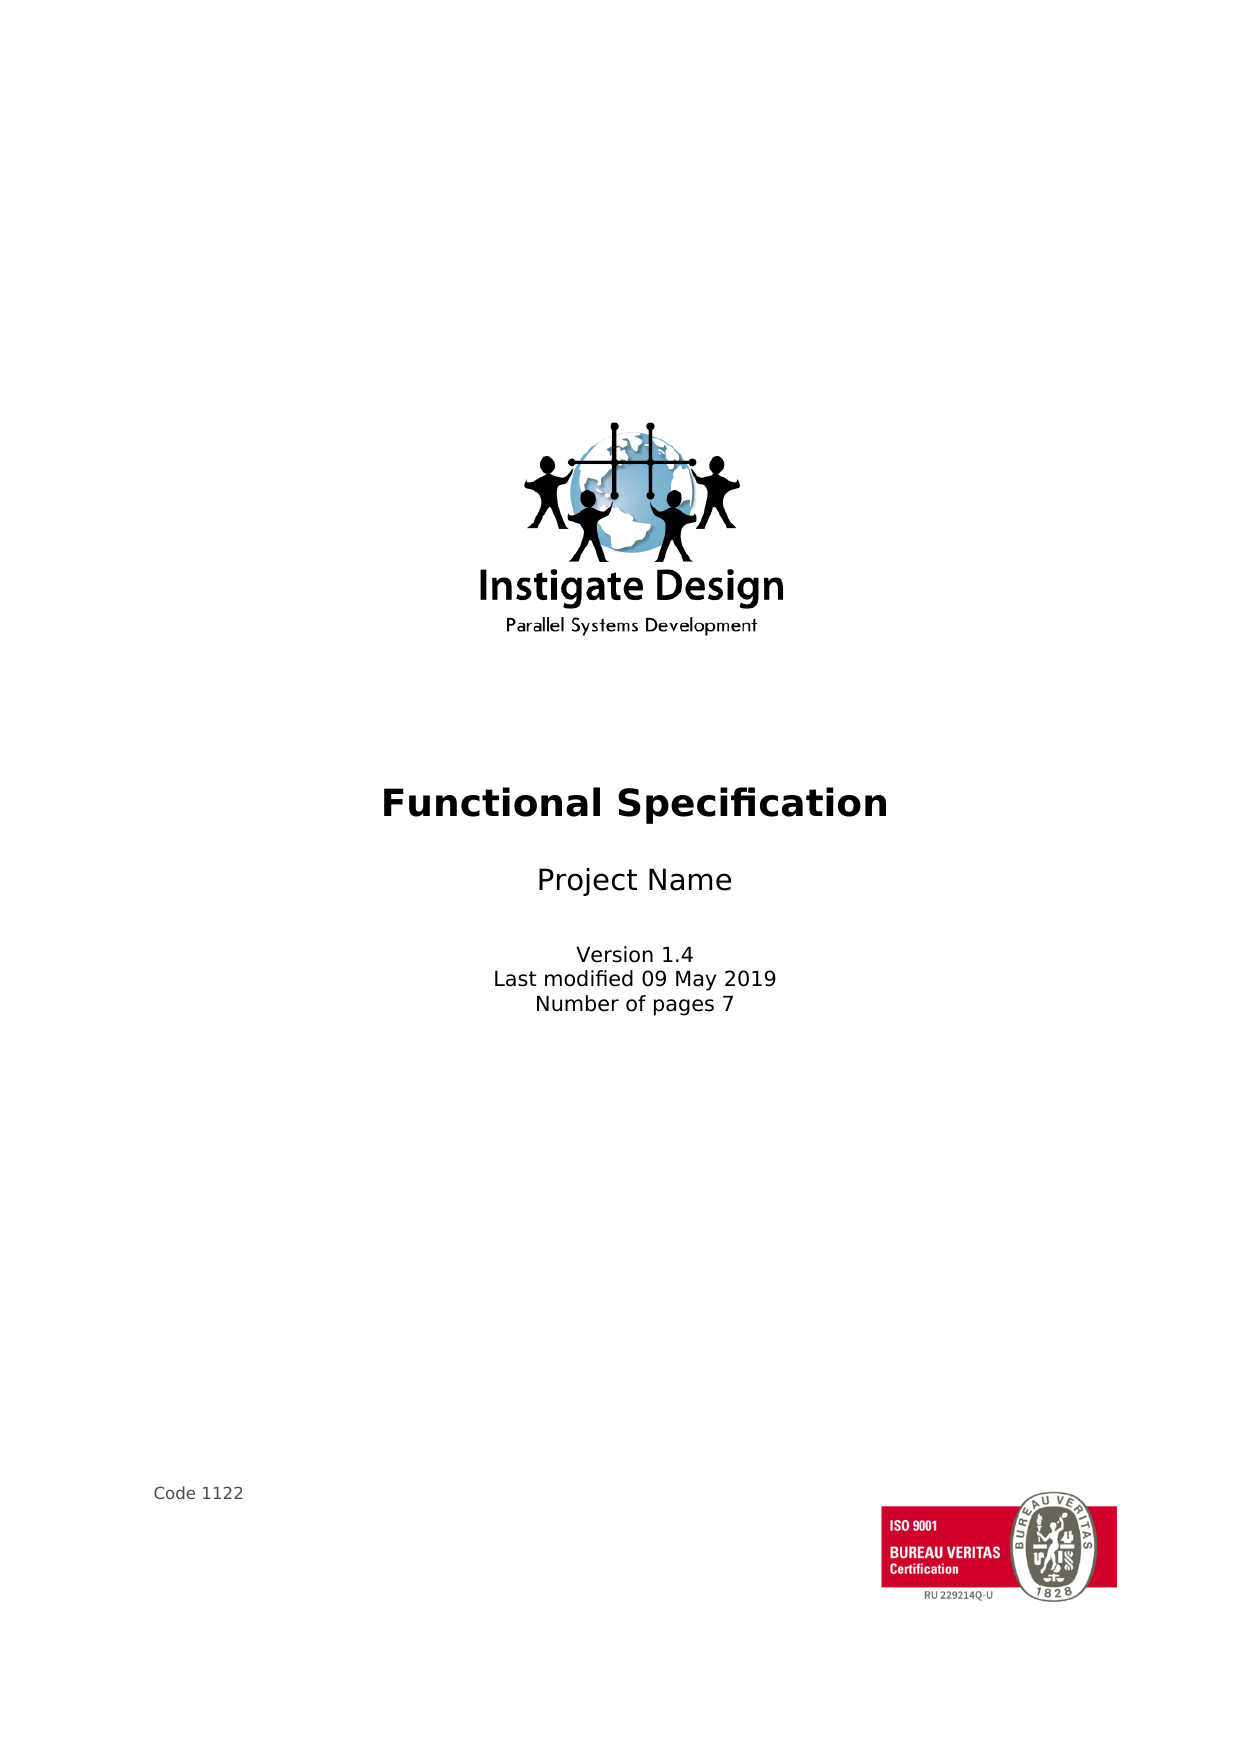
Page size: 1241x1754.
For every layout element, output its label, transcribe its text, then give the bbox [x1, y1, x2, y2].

subtitle Project Name [148, 863, 1122, 897]
text Number of pages 7 [148, 992, 1122, 1016]
picture [465, 361, 805, 701]
picture [881, 1483, 1117, 1607]
title Functional Specification [148, 782, 1122, 825]
text Last modified 09 May 2019 [148, 967, 1122, 992]
text Version 1.4 [148, 943, 1122, 967]
